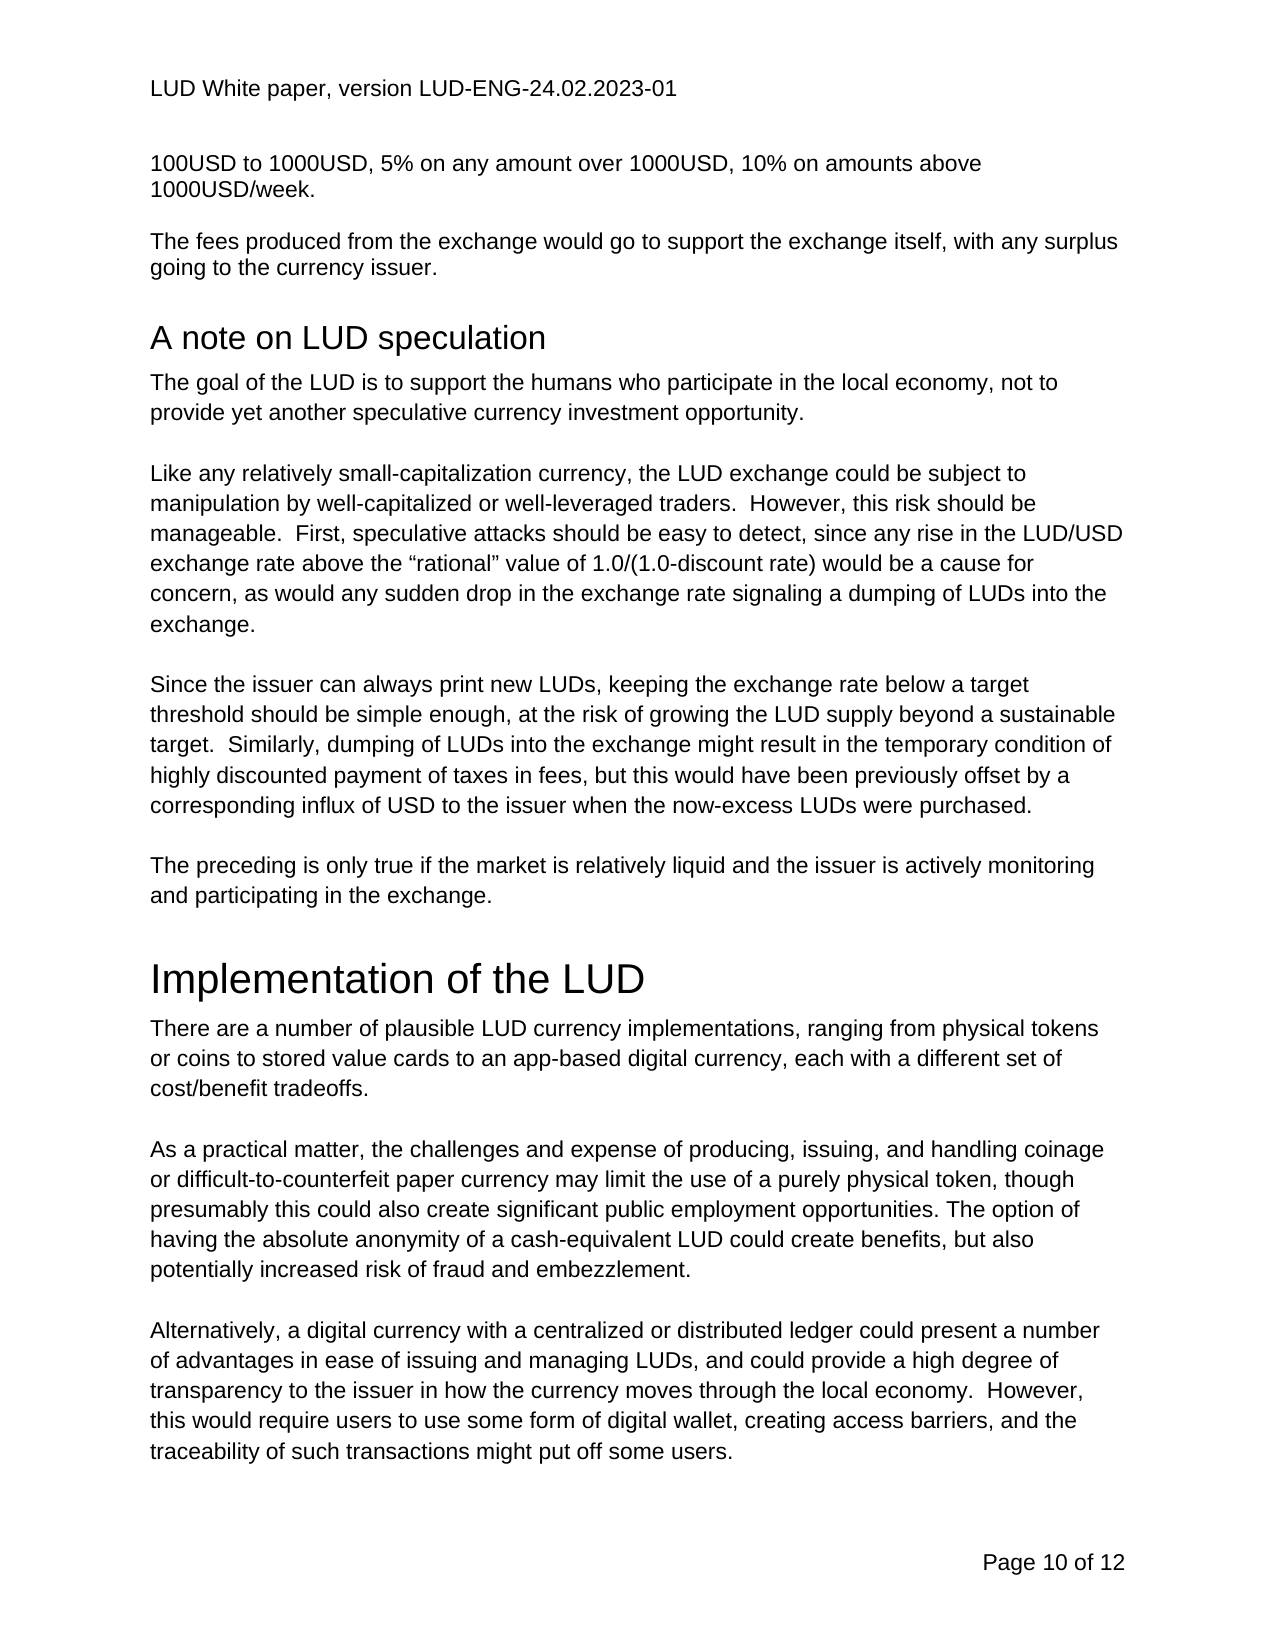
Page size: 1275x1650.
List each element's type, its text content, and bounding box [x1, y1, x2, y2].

text The goal of the LUD is to support the humans who participate in the local economy, not to provide yet another speculative currency investment opportunity. [150, 369, 1125, 425]
subtitle A note on LUD speculation [150, 318, 1125, 356]
subtitle Implementation of the LUD [150, 954, 1125, 1002]
text As a practical matter, the challenges and expense of producing, issuing, and handling coinage or difficult-to-counterfeit paper currency may limit the use of a purely physical token, though presumably this could also create significant public employment opportunities. The option of having the absolute anonymity of a cash-equivalent LUD could create benefits, but also potentially increased risk of fraud and embezzlement. [150, 1136, 1125, 1283]
text Like any relatively small-capitalization currency, the LUD exchange could be subject to manipulation by well-capitalized or well-leveraged traders. However, this risk should be manageable. First, speculative attacks should be easy to detect, since any rise in the LUD/USD exchange rate above the “rational” value of 1.0/(1.0-discount rate) would be a cause for concern, as would any sudden drop in the exchange rate signaling a dumping of LUDs into the exchange. [150, 459, 1125, 637]
text Alternatively, a digital currency with a centralized or distributed ledger could present a number of advantages in ease of issuing and managing LUDs, and could provide a high degree of transparency to the issuer in how the currency moves through the local economy. However, this would require users to use some form of digital wallet, creating access barriers, and the traceability of such transactions might put off some users. [150, 1317, 1125, 1464]
text Since the issuer can always print new LUDs, keeping the exchange rate below a target threshold should be simple enough, at the risk of growing the LUD supply beyond a sustainable target. Similarly, dumping of LUDs into the exchange might result in the temporary condition of highly discounted payment of taxes in fees, but this would have been previously offset by a corresponding influx of USD to the issuer when the now-excess LUDs were purchased. [150, 671, 1125, 818]
text The preceding is only true if the market is relatively liquid and the issuer is actively monitoring and participating in the exchange. [150, 852, 1125, 909]
text The fees produced from the exchange would go to support the exchange itself, with any surplus going to the currency issuer. [150, 228, 1125, 280]
text There are a number of plausible LUD currency implementations, ranging from physical tokens or coins to stored value cards to an app-based digital currency, each with a different set of cost/benefit tradeoffs. [150, 1015, 1125, 1101]
text 100USD to 1000USD, 5% on any amount over 1000USD, 10% on amounts above 1000USD/week. [150, 150, 1125, 203]
